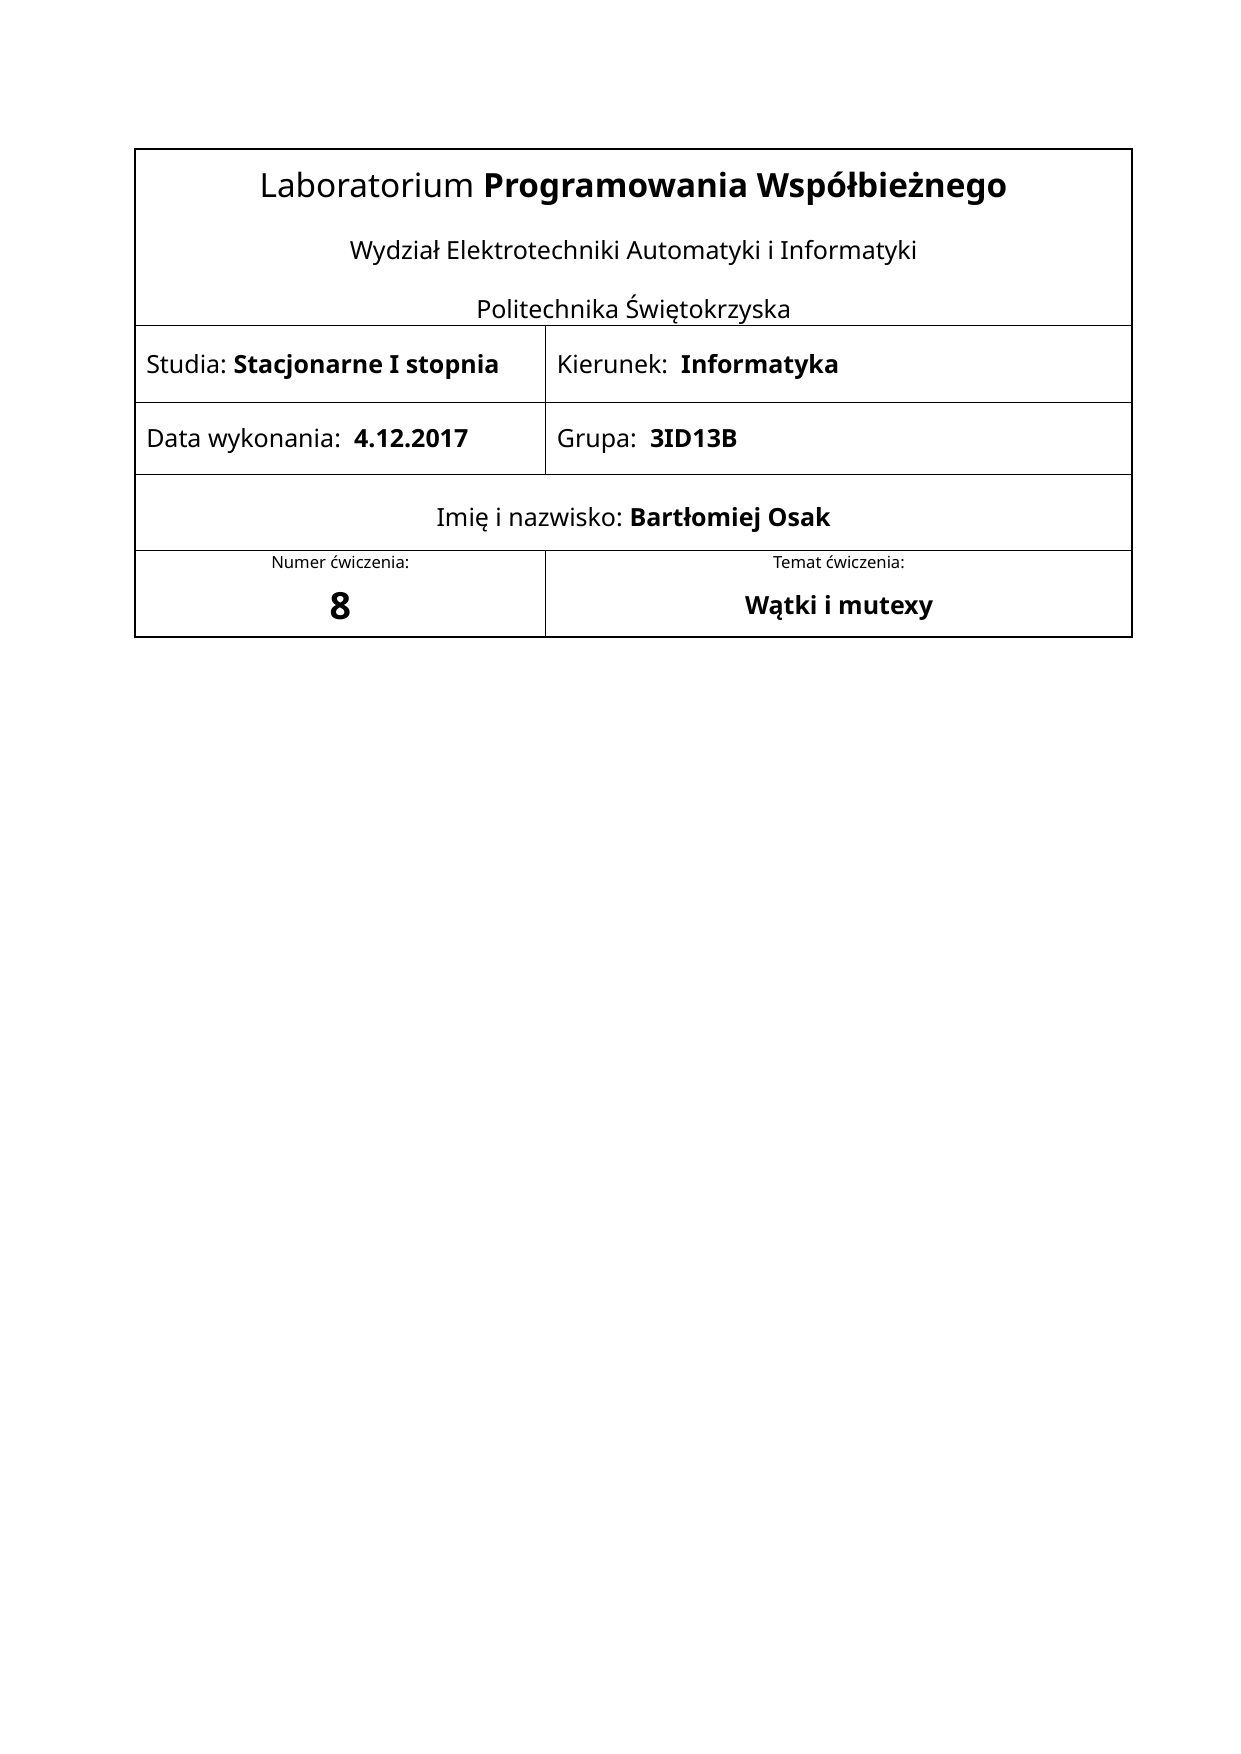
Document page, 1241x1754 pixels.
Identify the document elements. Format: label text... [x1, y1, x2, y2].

table_cell 8 [136, 574, 545, 636]
table_cell Data wykonania: 4.12.2017 [136, 403, 545, 474]
table_cell Temat ćwiczenia: [546, 551, 1131, 573]
table_cell Grupa: 3ID13B [546, 403, 1131, 474]
table_header Laboratorium Programowania Współbieżnego Wydział Elektrotechniki Automatyki i Informatyki Politechnika Świętokrzyska [136, 150, 1131, 325]
table_cell Imię i nazwisko: Bartłomiej Osak [136, 475, 1131, 550]
table_cell Studia: Stacjonarne I stopnia [136, 326, 545, 402]
table_cell Kierunek: Informatyka [546, 326, 1131, 402]
table_cell Wątki i mutexy [546, 574, 1131, 636]
table_cell Numer ćwiczenia: [136, 551, 545, 573]
